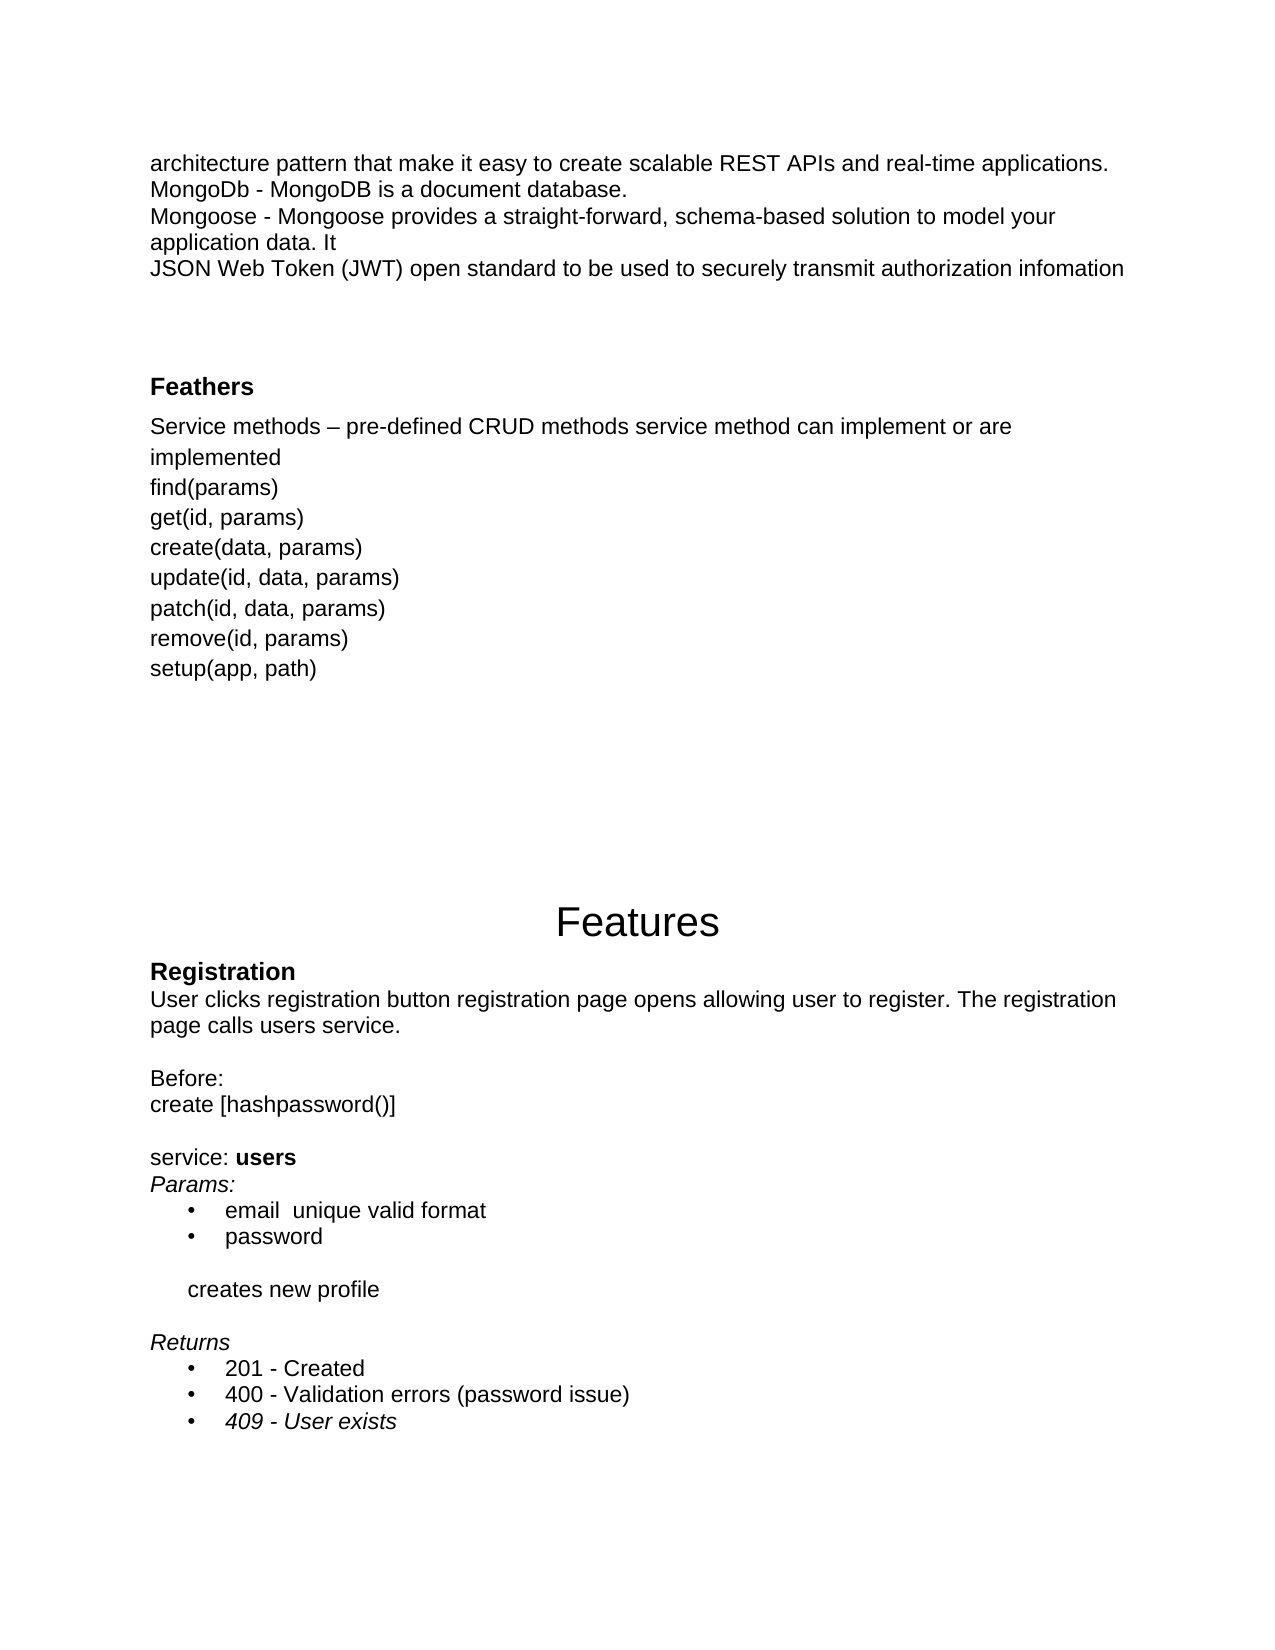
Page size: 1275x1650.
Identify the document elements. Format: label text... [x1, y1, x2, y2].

subtitle Features [150, 897, 1125, 945]
text User clicks registration button registration page opens allowing user to register. The registration page calls users service. [150, 986, 1125, 1039]
text setup(app, path) [150, 655, 1125, 681]
text creates new profile [187, 1276, 1125, 1302]
text service: users [150, 1144, 1125, 1171]
list 409 - User exists [187, 1408, 1125, 1434]
text Service methods – pre-defined CRUD methods service method can implement or are implemented [150, 413, 1125, 470]
text Before: [150, 1065, 1125, 1091]
subtitle Registration [150, 957, 1125, 986]
text Params: [150, 1171, 1125, 1197]
text find(params) [150, 474, 1125, 500]
text patch(id, data, params) [150, 594, 1125, 621]
subtitle Feathers [150, 372, 1125, 401]
list 201 - Created [187, 1355, 1125, 1381]
list 400 - Validation errors (password issue) [187, 1381, 1125, 1408]
list email unique valid format [187, 1197, 1125, 1223]
text update(id, data, params) [150, 564, 1125, 591]
text MongoDb - MongoDB is a document database. [150, 176, 1125, 203]
text create(data, params) [150, 534, 1125, 560]
text Returns [150, 1329, 1125, 1355]
text create [hashpassword()] [150, 1091, 1125, 1118]
text remove(id, params) [150, 625, 1125, 651]
text Mongoose - Mongoose provides a straight-forward, schema-based solution to model your application data. It [150, 203, 1125, 255]
text JSON Web Token (JWT) open standard to be used to securely transmit authorization infomation [150, 255, 1125, 282]
text get(id, params) [150, 504, 1125, 530]
text architecture pattern that make it easy to create scalable REST APIs and real-time applications. [150, 150, 1125, 176]
list password [187, 1223, 1125, 1249]
